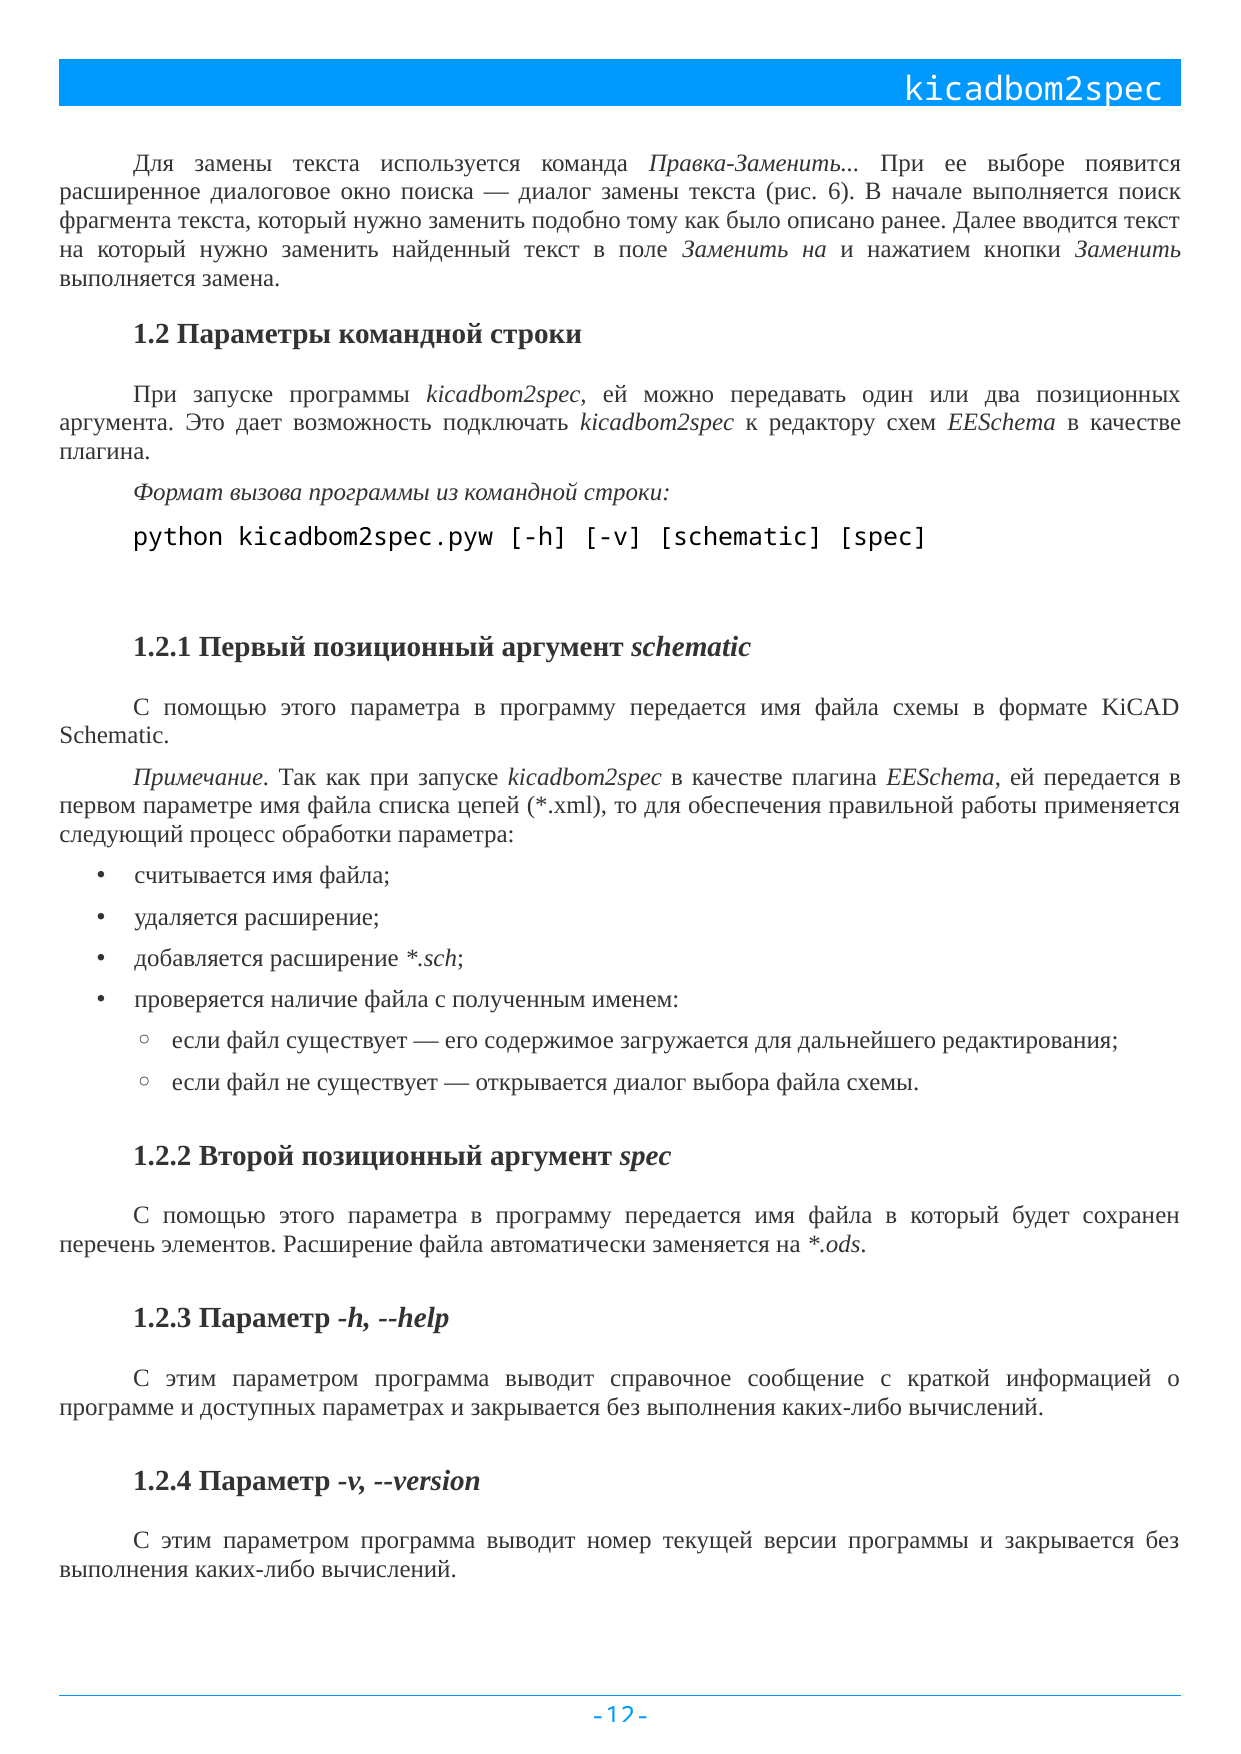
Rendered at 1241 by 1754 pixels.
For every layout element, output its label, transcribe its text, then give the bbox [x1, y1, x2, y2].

text При запуске программы kicadbom2spec, ей можно передавать один или два позиционных аргумента. Это дает возможность подключать kicadbom2spec к редактору схем EESchema в качестве плагина. [59, 379, 1181, 465]
text Примечание. Так как при запуске kicadbom2spec в качестве плагина EESchema, ей передается в первом параметре имя файла списка цепей (*.xml), то для обеспечения правильной работы применяется следующий процесс обработки параметра: [59, 762, 1181, 848]
subtitle 1.2.1 Первый позиционный аргумент schematic [133, 629, 1181, 662]
subtitle 1.2.3 Параметр -h, --help [133, 1300, 1181, 1334]
text python kicadbom2spec.pyw [-h] [-v] [schematic] [spec] [59, 519, 1181, 553]
list считывается имя файла; [97, 861, 1181, 889]
list удаляется расширение; [97, 902, 1181, 931]
list проверяется наличие файла с полученным именем: [97, 984, 1181, 1013]
text С этим параметром программа выводит справочное сообщение с краткой информацией о программе и доступных параметрах и закрывается без выполнения каких-либо вычислений. [59, 1363, 1181, 1421]
subtitle 1.2.4 Параметр -v, --version [133, 1463, 1181, 1496]
list если файл не существует — открывается диалог выбора файла схемы. [134, 1067, 1181, 1096]
list если файл существует — его содержимое загружается для дальнейшего редактирования; [134, 1026, 1181, 1054]
text Для замены текста используется команда Правка-Заменить... При ее выборе появится расширенное диалоговое окно поиска — диалог замены текста (рис. 6). В начале выполняется поиск фрагмента текста, который нужно заменить подобно тому как было описано ранее. Далее вводится текст на который нужно заменить найденный текст в поле Заменить на и нажатием кнопки Заменить выполняется замена. [59, 148, 1181, 291]
text С помощью этого параметра в программу передается имя файла схемы в формате KiCAD Schematic. [59, 692, 1181, 749]
text С помощью этого параметра в программу передается имя файла в который будет сохранен перечень элементов. Расширение файла автоматически заменяется на *.ods. [59, 1201, 1181, 1258]
list добавляется расширение *.sch; [97, 943, 1181, 972]
subtitle 1.2.2 Второй позиционный аргумент spec [133, 1138, 1181, 1171]
subtitle 1.2 Параметры командной строки [133, 316, 1181, 349]
text С этим параметром программа выводит номер текущей версии программы и закрывается без выполнения каких-либо вычислений. [59, 1526, 1181, 1583]
text Формат вызова программы из командной строки: [59, 477, 1181, 506]
